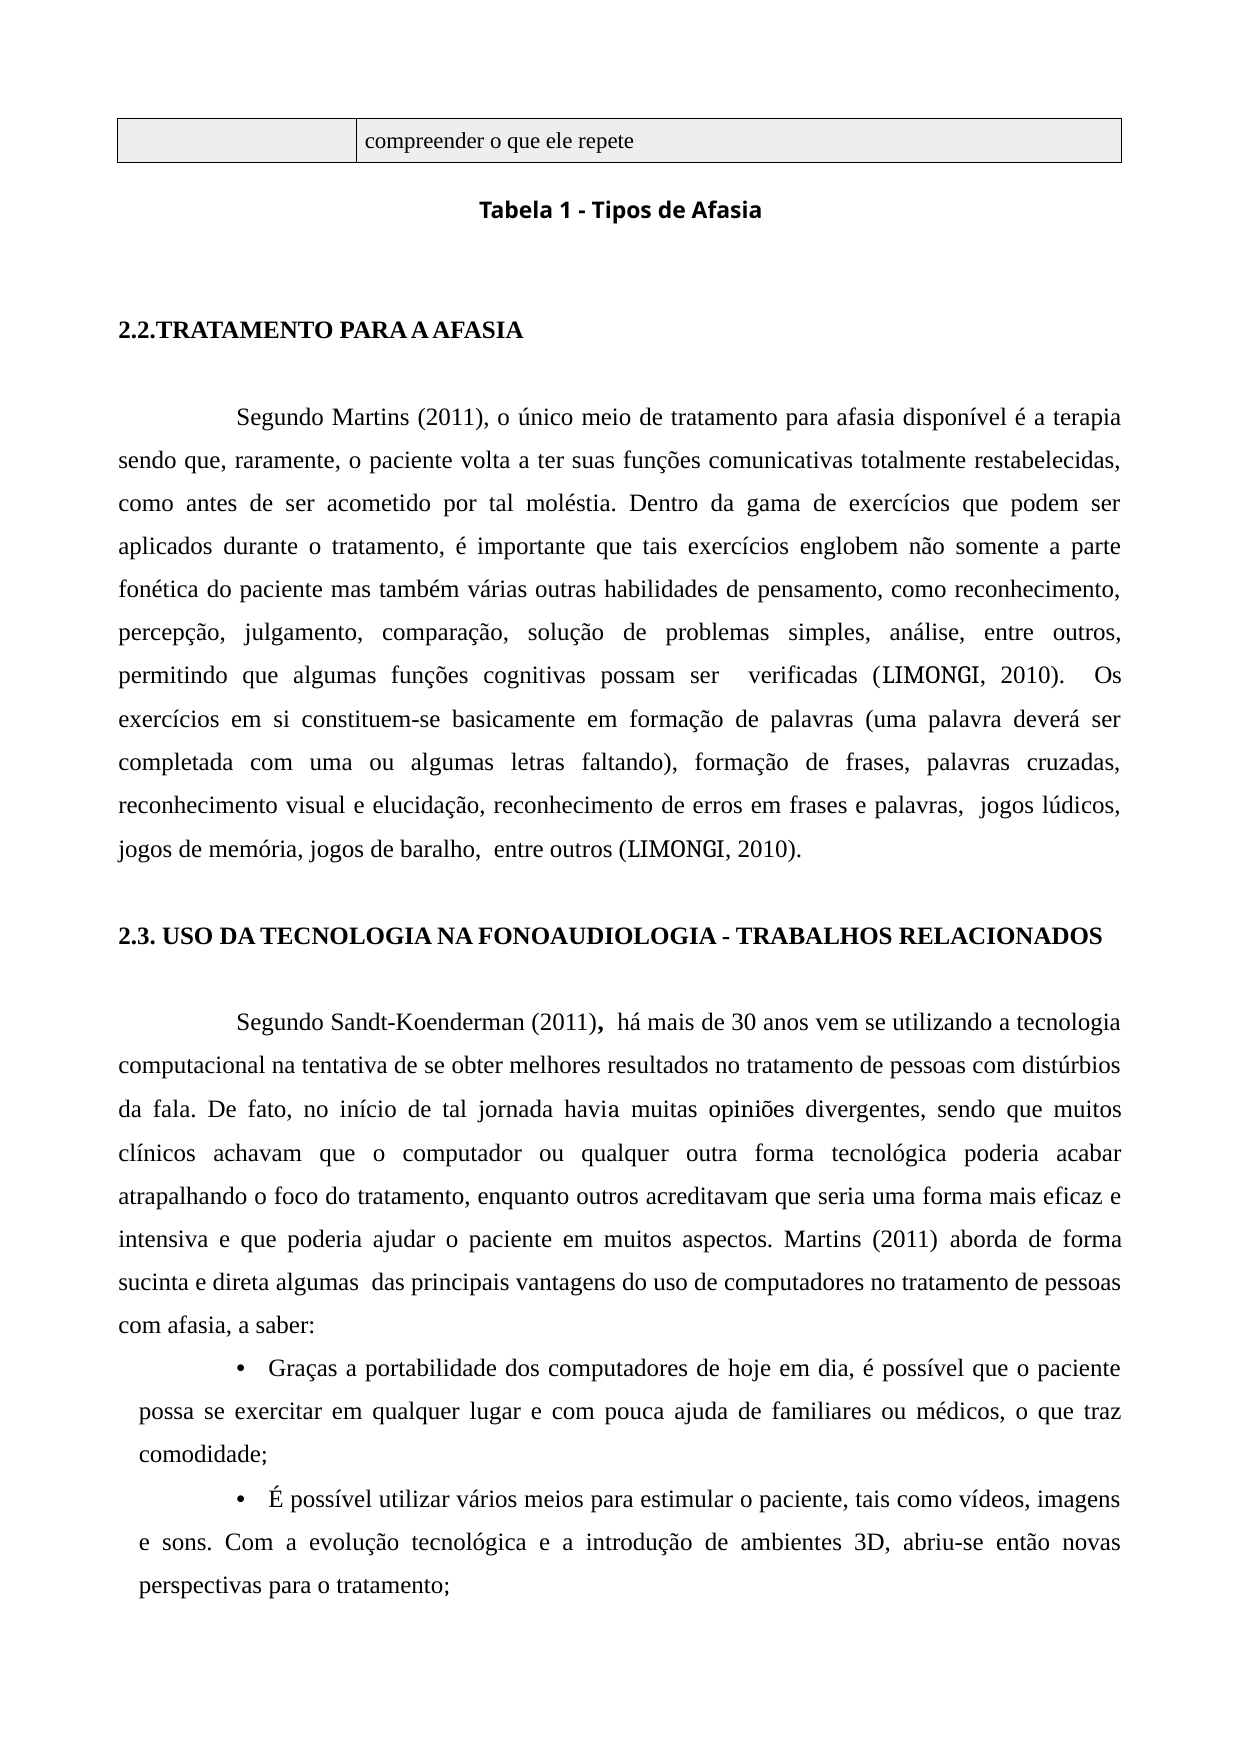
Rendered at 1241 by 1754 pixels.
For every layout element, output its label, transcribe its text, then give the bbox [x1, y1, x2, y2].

table_cell compreender o que ele repete [357, 119, 1121, 162]
table_cell [118, 119, 356, 162]
text Segundo Martins (2011), o único meio de tratamento para afasia disponível é a terapia sendo que, raramente, o paciente volta a ter suas funções comunicativas totalmente restabelecidas, como antes de ser acometido por tal moléstia. Dentro da gama de exercícios que podem ser aplicados durante o tratamento, é importante que tais exercícios englobem não somente a parte fonética do paciente mas também várias outras habilidades de pensamento, como reconhecimento, percepção, julgamento, comparação, solução de problemas simples, análise, entre outros, permitindo que algumas funções cognitivas possam ser verificadas (LIMONGI, 2010). Os exercícios em si constituem-se basicamente em formação de palavras (uma palavra deverá ser completada com uma ou algumas letras faltando), formação de frases, palavras cruzadas, reconhecimento visual e elucidação, reconhecimento de erros em frases e palavras, jogos lúdicos, jogos de memória, jogos de baralho, entre outros (LIMONGI, 2010). [118, 402, 1122, 863]
text Tabela 1 - Tipos de Afasia [368, 198, 873, 223]
text 2.3. USO DA TECNOLOGIA NA FONOAUDIOLOGIA - TRABALHOS RELACIONADOS [118, 921, 1122, 950]
text Segundo Sandt-Koenderman (2011), há mais de 30 anos vem se utilizando a tecnologia computacional na tentativa de se obter melhores resultados no tratamento de pessoas com distúrbios da fala. De fato, no início de tal jornada havia muitas opiniões divergentes, sendo que muitos clínicos achavam que o computador ou qualquer outra forma tecnológica poderia acabar atrapalhando o foco do tratamento, enquanto outros acreditavam que seria uma forma mais eficaz e intensiva e que poderia ajudar o paciente em muitos aspectos. Martins (2011) aborda de forma sucinta e direta algumas das principais vantagens do uso de computadores no tratamento de pessoas com afasia, a saber: [118, 1007, 1122, 1339]
list Graças a portabilidade dos computadores de hoje em dia, é possível que o paciente possa se exercitar em qualquer lugar e com pouca ajuda de familiares ou médicos, o que traz comodidade; [138, 1353, 1122, 1469]
text 2.2.TRATAMENTO PARA A AFASIA [118, 315, 1122, 344]
list É possível utilizar vários meios para estimular o paciente, tais como vídeos, imagens e sons. Com a evolução tecnológica e a introdução de ambientes 3D, abriu-se então novas perspectivas para o tratamento; [138, 1484, 1122, 1600]
